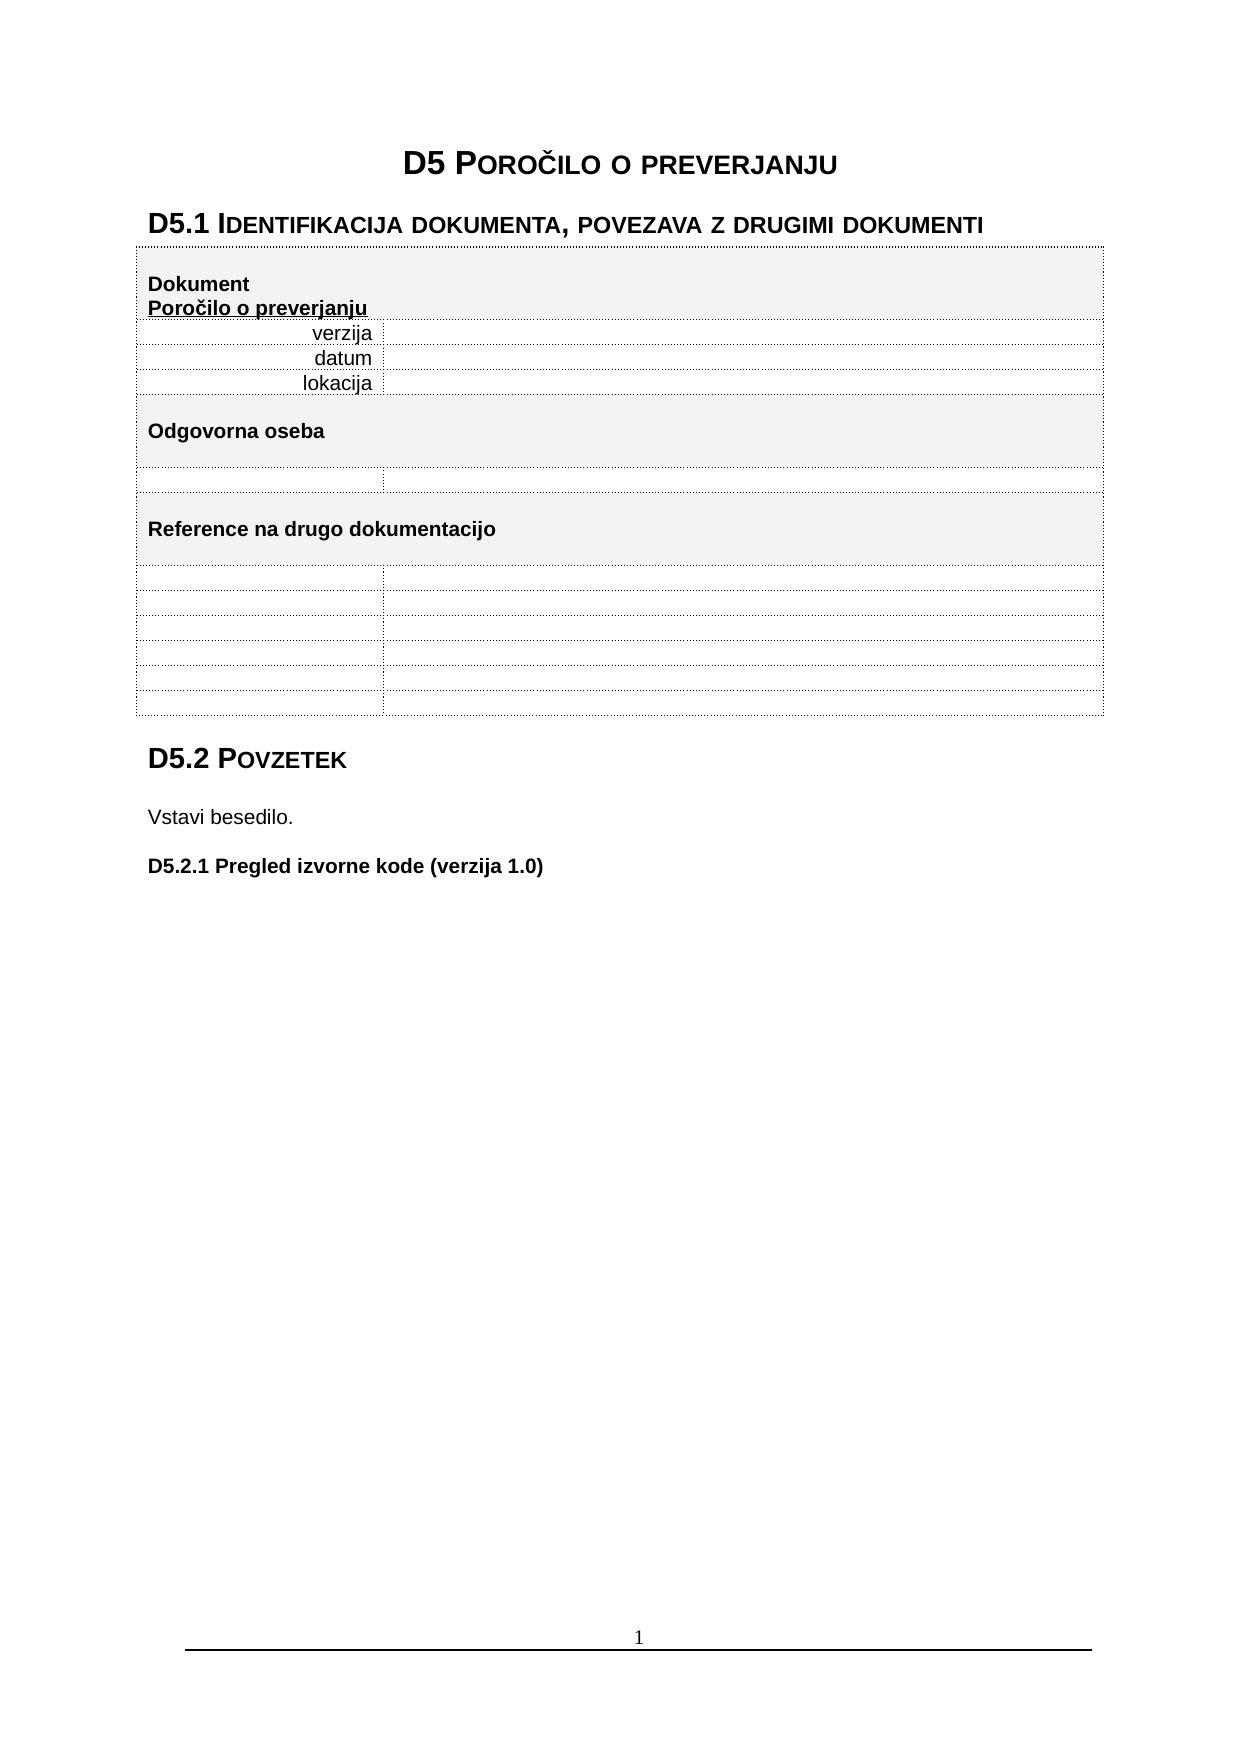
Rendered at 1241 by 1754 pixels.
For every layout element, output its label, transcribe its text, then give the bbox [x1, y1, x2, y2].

table_cell [383, 615, 1103, 640]
table_header Dokument Poročilo o preverjanju [136, 246, 1103, 319]
table_cell [383, 369, 1103, 394]
table_cell [383, 344, 1103, 369]
table_cell [136, 565, 383, 590]
table_cell [136, 467, 383, 492]
table_cell [383, 565, 1103, 590]
table_cell [136, 640, 383, 665]
table_cell [383, 467, 1103, 492]
text Vstavi besedilo. [148, 805, 1092, 829]
table_cell datum [136, 344, 383, 369]
table_cell Reference na drugo dokumentacijo [136, 492, 1103, 565]
table_cell [136, 590, 383, 615]
subtitle Pregled izvorne kode (verzija 1.0) [148, 854, 1092, 878]
table_cell [383, 690, 1103, 715]
table_cell [136, 690, 383, 715]
table_cell verzija [136, 319, 383, 344]
subtitle Povzetek [148, 741, 1092, 775]
table_cell [136, 665, 383, 690]
table_cell lokacija [136, 369, 383, 394]
subtitle Poročilo o preverjanju [148, 143, 1092, 182]
table_cell [383, 319, 1103, 344]
table_cell [383, 665, 1103, 690]
table_cell [383, 590, 1103, 615]
table_cell [383, 640, 1103, 665]
subtitle Identifikacija dokumenta, povezava z drugimi dokumenti [148, 207, 1092, 240]
table_cell [136, 615, 383, 640]
table_cell Odgovorna oseba [136, 394, 1103, 467]
